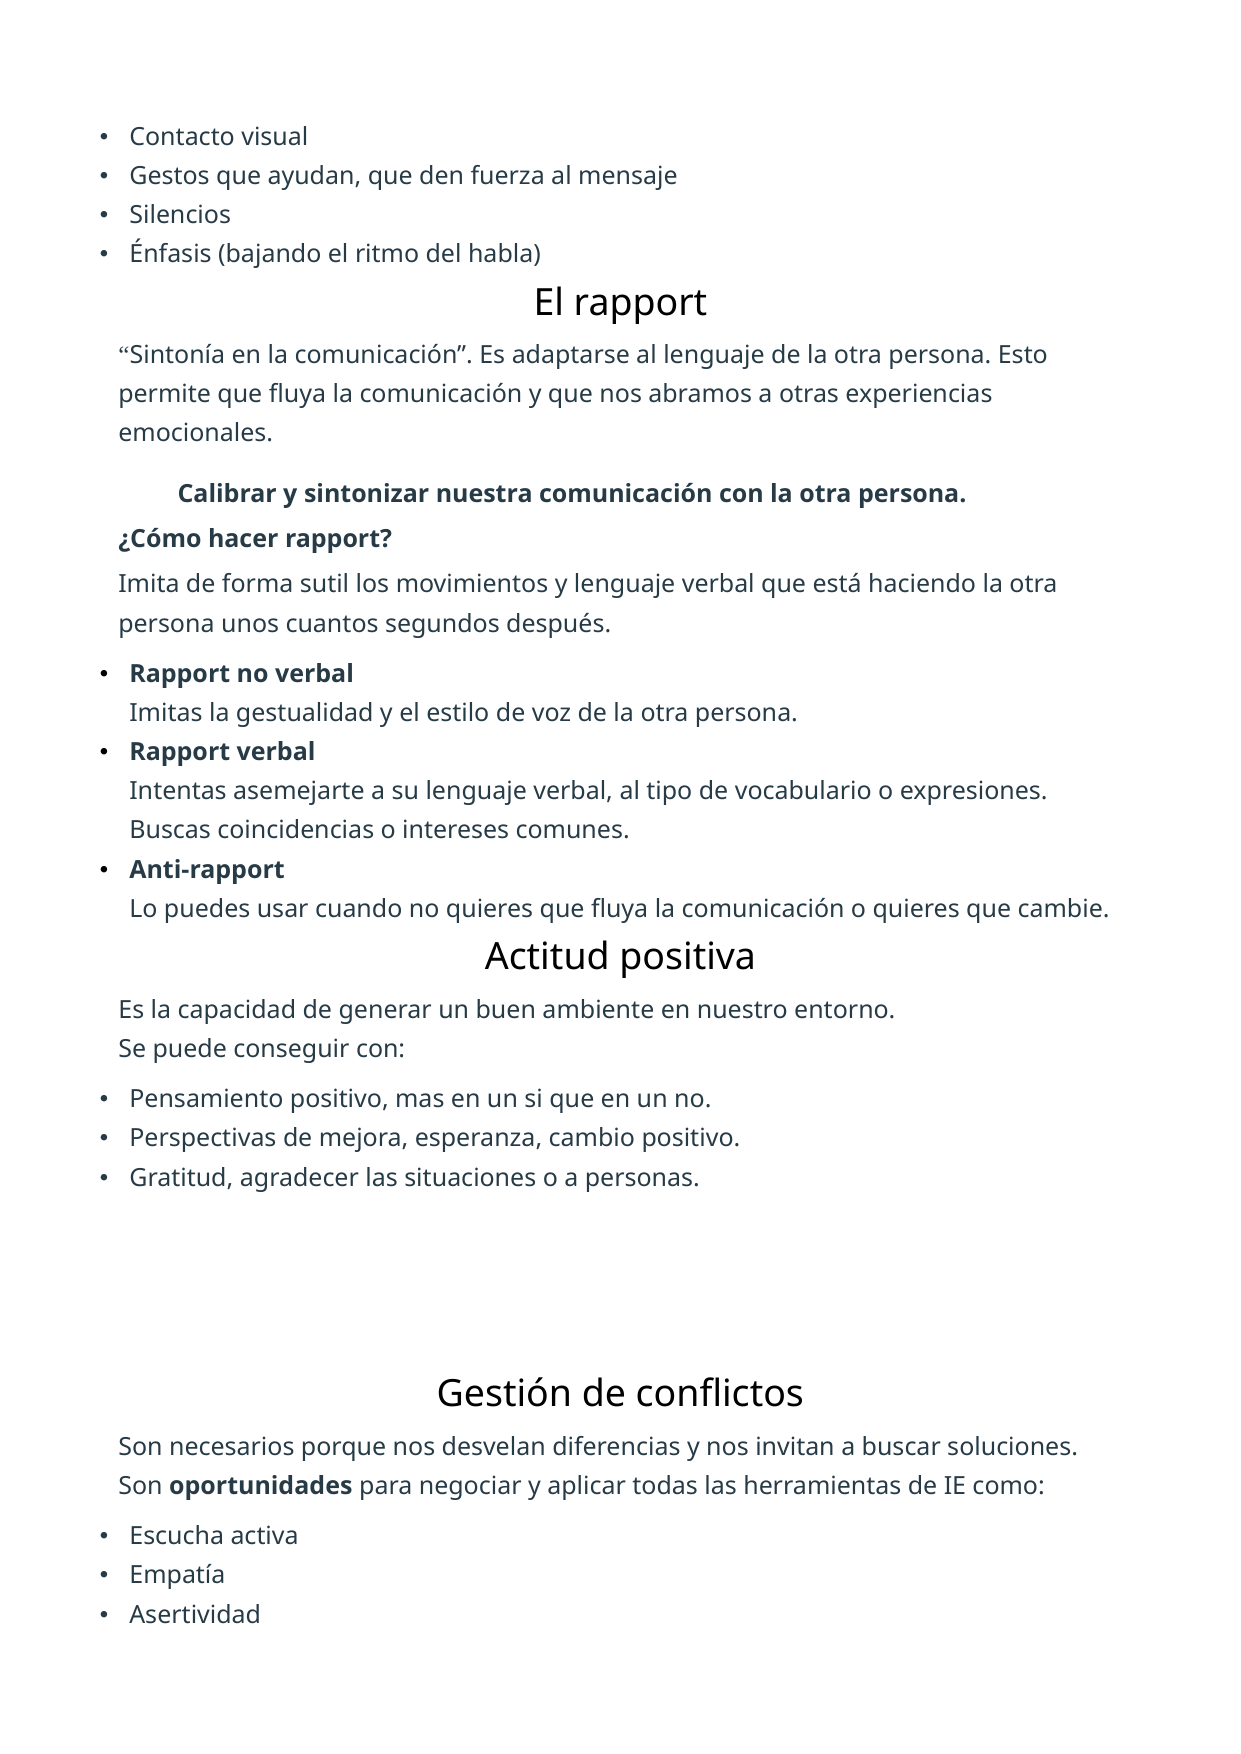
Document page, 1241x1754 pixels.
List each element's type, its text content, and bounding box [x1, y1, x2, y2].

list Escucha activa [118, 1518, 1111, 1552]
text “Sintonía en la comunicación”. Es adaptarse al lenguaje de la otra persona. Esto permite que fluya la comunicación y que nos abramos a otras experiencias emocionales. [118, 337, 1122, 449]
list Perspectivas de mejora, esperanza, cambio positivo. [118, 1120, 1111, 1154]
list Contacto visual [118, 118, 1111, 152]
subtitle ¿Cómo hacer rapport? [118, 521, 1122, 555]
list Énfasis (bajando el ritmo del habla) [118, 236, 1111, 270]
list Empatía [118, 1557, 1111, 1591]
text Es la capacidad de generar un buen ambiente en nuestro entorno. Se puede conseguir con: [118, 992, 1122, 1065]
subtitle Gestión de conflictos [118, 1367, 1122, 1418]
text Calibrar y sintonizar nuestra comunicación con la otra persona. [177, 476, 1063, 510]
list Gratitud, agradecer las situaciones o a personas. [118, 1159, 1111, 1193]
list Pensamiento positivo, mas en un si que en un no. [118, 1081, 1111, 1115]
list Asertividad [118, 1596, 1111, 1630]
text Son necesarios porque nos desvelan diferencias y nos invitan a buscar soluciones. Son oportunidades para negociar y aplicar todas las herramientas de IE como: [118, 1429, 1122, 1502]
list Rapport no verbal Imitas la gestualidad y el estilo de voz de la otra persona. [118, 655, 1111, 729]
list Silencios [118, 196, 1111, 231]
list Rapport verbal Intentas asemejarte a su lenguaje verbal, al tipo de vocabulario o expresiones. Buscas coincidencias o intereses comunes. [118, 734, 1111, 846]
list Gestos que ayudan, que den fuerza al mensaje [118, 157, 1111, 191]
list Anti-rapport Lo puedes usar cuando no quieres que fluya la comunicación o quieres que cambie. [118, 851, 1111, 924]
subtitle Actitud positiva [118, 929, 1122, 981]
text Imita de forma sutil los movimientos y lenguaje verbal que está haciendo la otra persona unos cuantos segundos después. [118, 566, 1122, 639]
subtitle El rapport [118, 275, 1122, 326]
